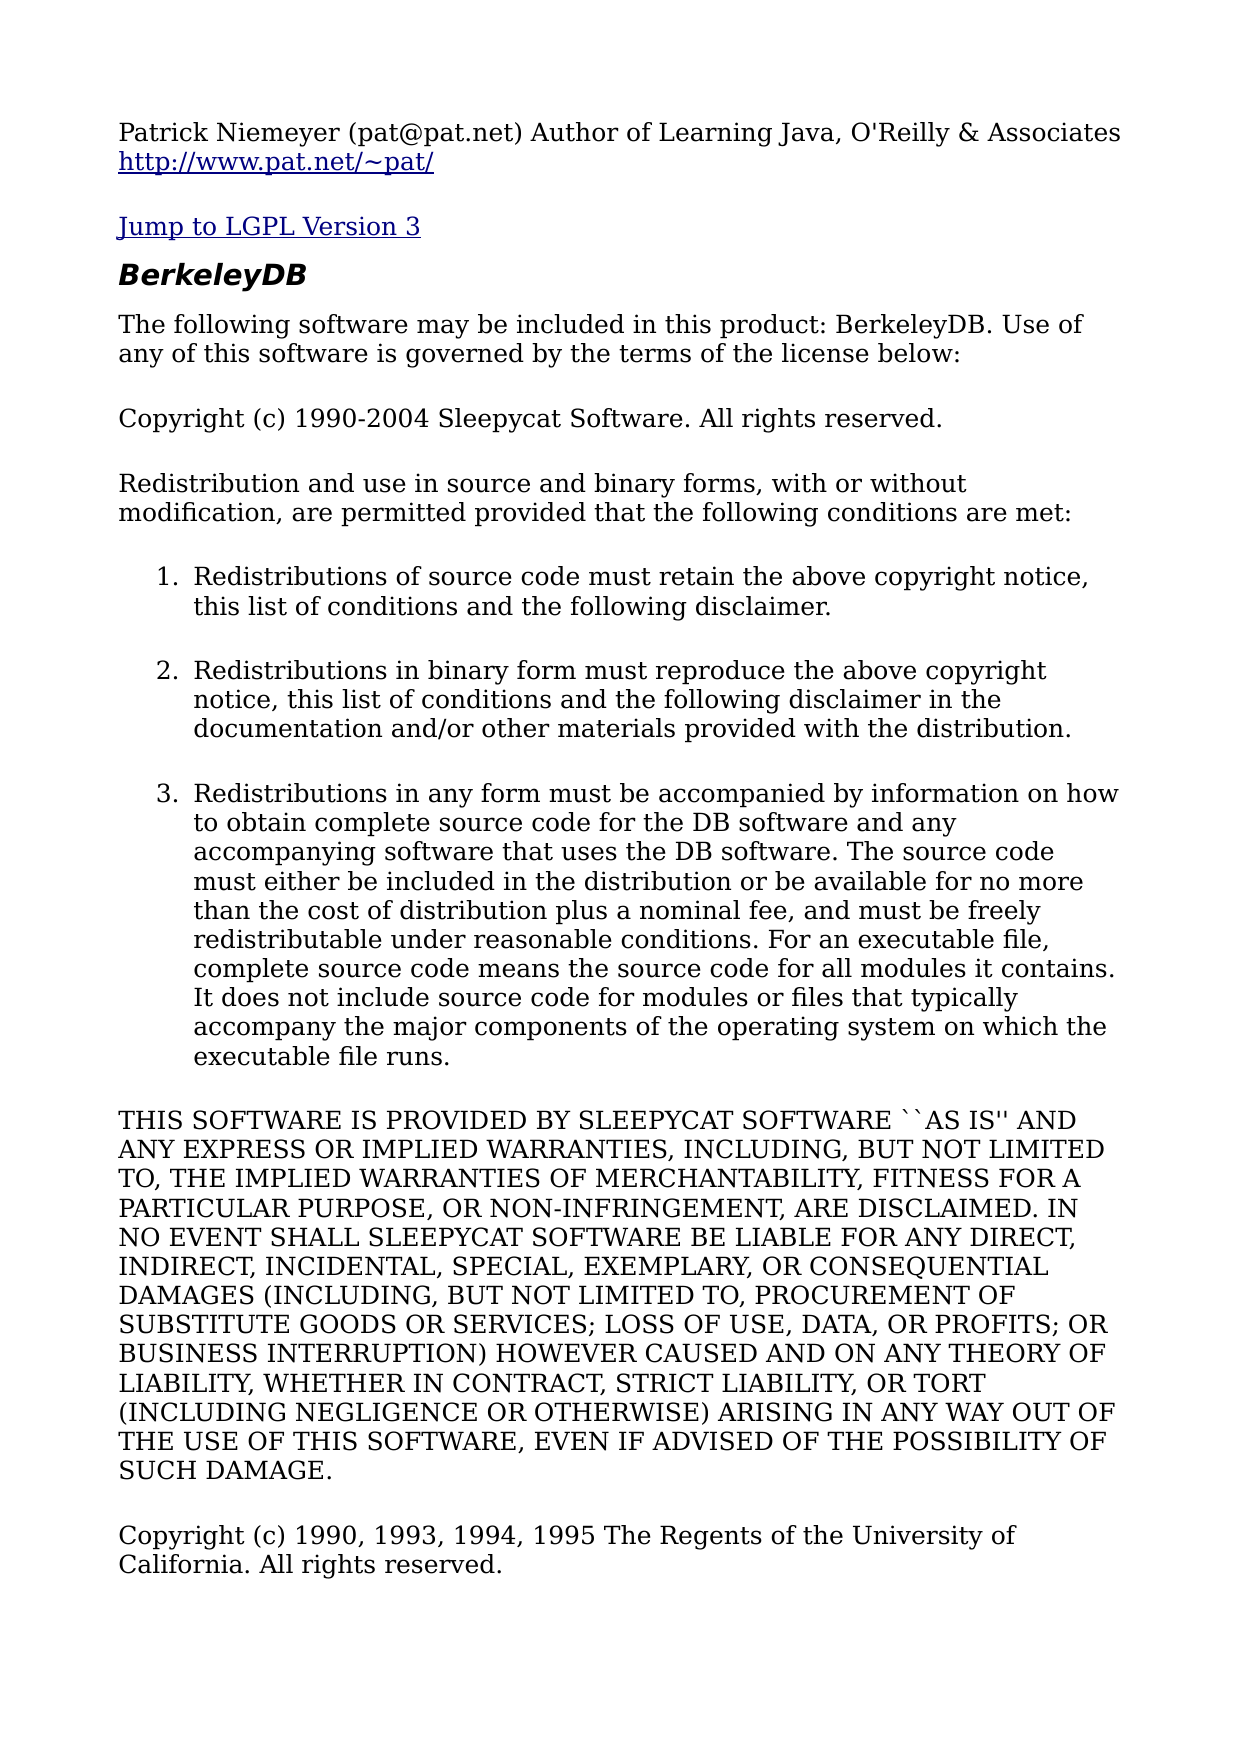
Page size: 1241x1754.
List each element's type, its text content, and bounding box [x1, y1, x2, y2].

text THIS SOFTWARE IS PROVIDED BY SLEEPYCAT SOFTWARE ``AS IS'' AND ANY EXPRESS OR IMPLIED WARRANTIES, INCLUDING, BUT NOT LIMITED TO, THE IMPLIED WARRANTIES OF MERCHANTABILITY, FITNESS FOR A PARTICULAR PURPOSE, OR NON-INFRINGEMENT, ARE DISCLAIMED. IN NO EVENT SHALL SLEEPYCAT SOFTWARE BE LIABLE FOR ANY DIRECT, INDIRECT, INCIDENTAL, SPECIAL, EXEMPLARY, OR CONSEQUENTIAL DAMAGES (INCLUDING, BUT NOT LIMITED TO, PROCUREMENT OF SUBSTITUTE GOODS OR SERVICES; LOSS OF USE, DATA, OR PROFITS; OR BUSINESS INTERRUPTION) HOWEVER CAUSED AND ON ANY THEORY OF LIABILITY, WHETHER IN CONTRACT, STRICT LIABILITY, OR TORT (INCLUDING NEGLIGENCE OR OTHERWISE) ARISING IN ANY WAY OUT OF THE USE OF THIS SOFTWARE, EVEN IF ADVISED OF THE POSSIBILITY OF SUCH DAMAGE. [118, 1106, 1122, 1485]
text Copyright (c) 1990, 1993, 1994, 1995 The Regents of the University of California. All rights reserved. [118, 1521, 1122, 1579]
text Redistribution and use in source and binary forms, with or without modification, are permitted provided that the following conditions are met: [118, 469, 1122, 527]
list Redistributions in binary form must reproduce the above copyright notice, this list of conditions and the following disclaimer in the documentation and/or other materials provided with the distribution. [156, 656, 1122, 744]
text The following software may be included in this product: BerkeleyDB. Use of any of this software is governed by the terms of the license below: [118, 310, 1122, 369]
subtitle BerkeleyDB [118, 259, 1122, 293]
list Redistributions in any form must be accompanied by information on how to obtain complete source code for the DB software and any accompanying software that uses the DB software. The source code must either be included in the distribution or be available for no more than the cost of distribution plus a nominal fee, and must be freely redistributable under reasonable conditions. For an executable file, complete source code means the source code for all modules it contains. It does not include source code for modules or files that typically accompany the major components of the operating system on which the executable file runs. [156, 779, 1122, 1071]
text Copyright (c) 1990-2004 Sleepycat Software. All rights reserved. [118, 404, 1122, 433]
text Jump to LGPL Version 3 [118, 212, 1122, 241]
list Redistributions of source code must retain the above copyright notice, this list of conditions and the following disclaimer. [156, 562, 1122, 621]
text Patrick Niemeyer (pat@pat.net) Author of Learning Java, O'Reilly & Associates http://www.pat.net/~pat/ [118, 118, 1122, 176]
